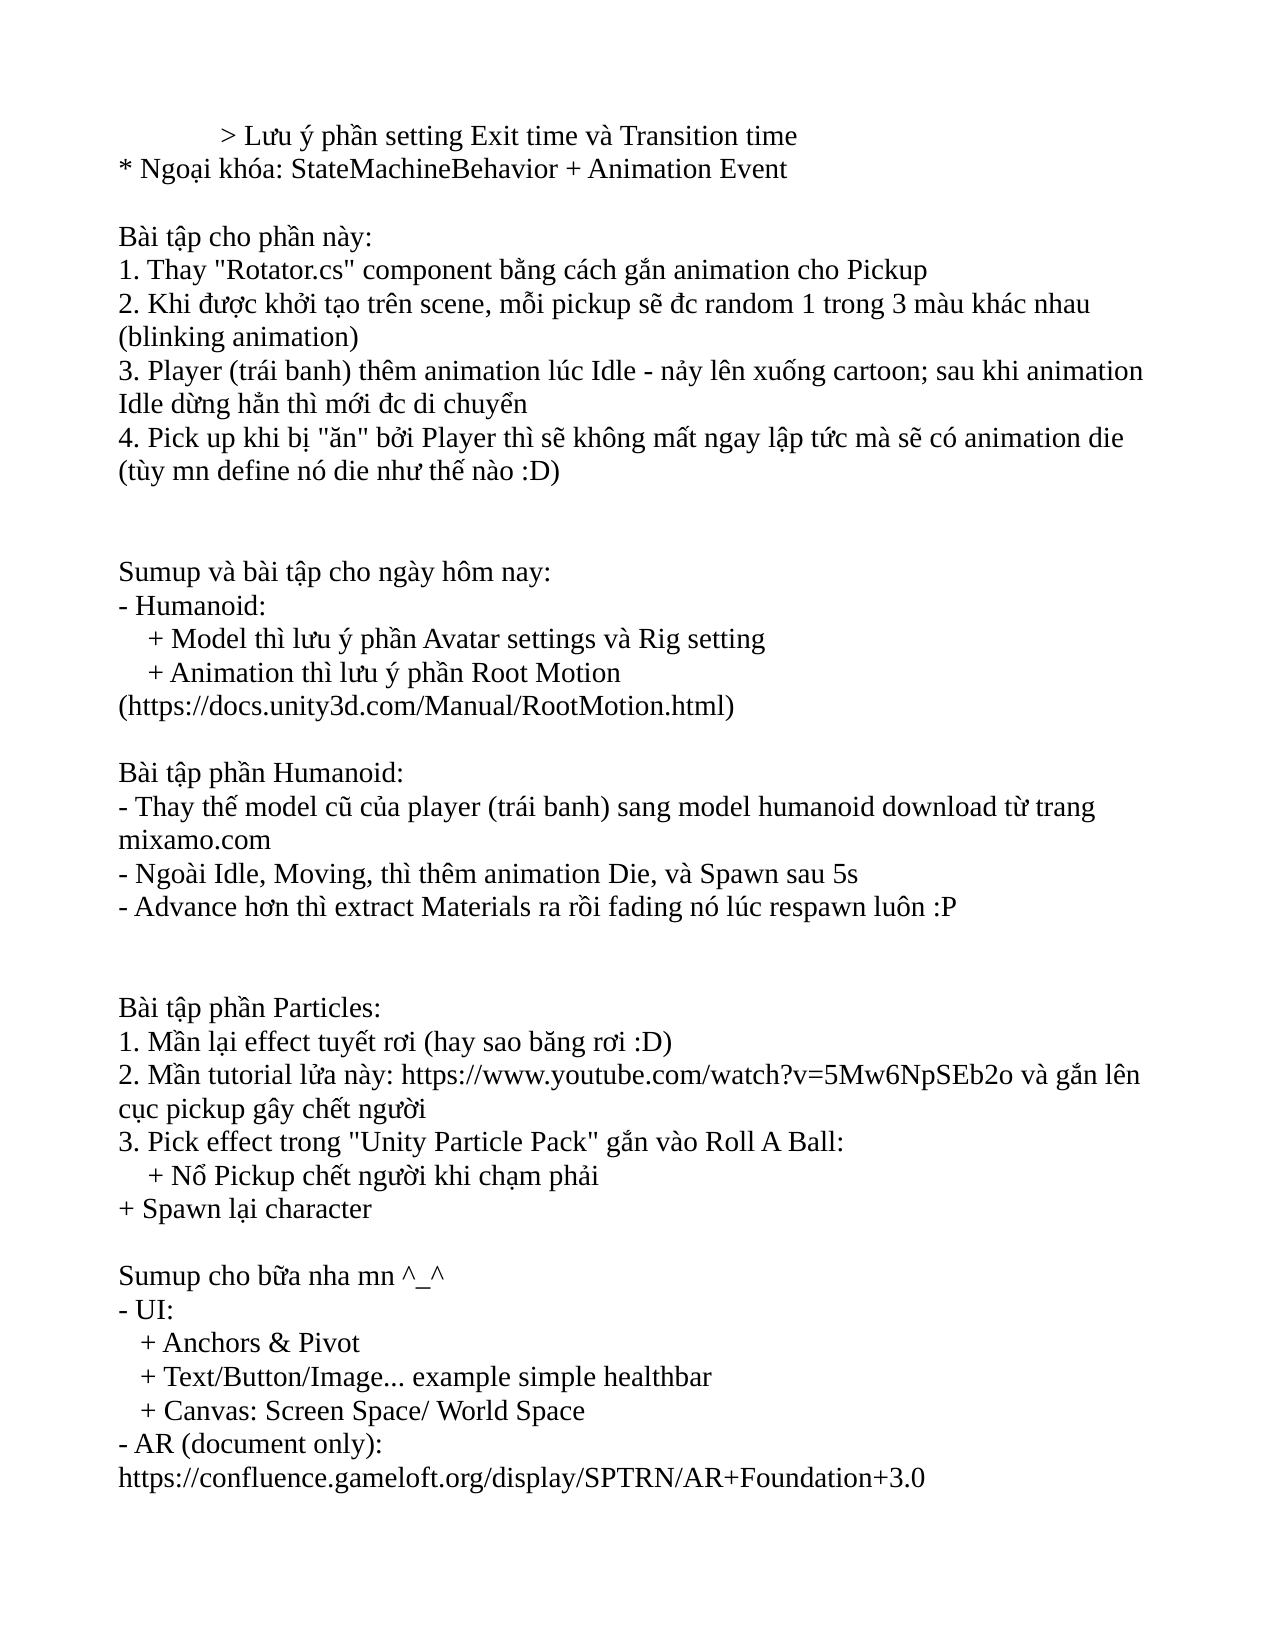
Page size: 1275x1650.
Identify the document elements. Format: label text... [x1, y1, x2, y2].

text 2. Mần tutorial lửa này: https://www.youtube.com/watch?v=5Mw6NpSEb2o và gắn lên cục pickup gây chết người [118, 1057, 1157, 1124]
text + Text/Button/Image... example simple healthbar [118, 1359, 1157, 1393]
text Bài tập phần Particles: [118, 990, 1157, 1024]
text Sumup và bài tập cho ngày hôm nay: [118, 554, 1157, 588]
text + Spawn lại character [118, 1191, 1157, 1225]
text + Canvas: Screen Space/ World Space [118, 1393, 1157, 1426]
text Bài tập phần Humanoid: [118, 755, 1157, 789]
text * Ngoại khóa: StateMachineBehavior + Animation Event [118, 152, 1157, 185]
text 1. Thay "Rotator.cs" component bằng cách gắn animation cho Pickup [118, 252, 1157, 286]
text - UI: [118, 1292, 1157, 1326]
text > Lưu ý phần setting Exit time và Transition time [118, 118, 1157, 152]
text + Nổ Pickup chết người khi chạm phải [118, 1158, 1157, 1191]
text Bài tập cho phần này: [118, 219, 1157, 252]
text + Animation thì lưu ý phần Root Motion (https://docs.unity3d.com/Manual/RootMotion.html) [118, 655, 1157, 722]
text - Ngoài Idle, Moving, thì thêm animation Die, và Spawn sau 5s [118, 856, 1157, 889]
text 4. Pick up khi bị "ăn" bởi Player thì sẽ không mất ngay lập tức mà sẽ có animation die (tùy mn define nó die như thế nào :D) [118, 420, 1157, 487]
text + Model thì lưu ý phần Avatar settings và Rig setting [118, 621, 1157, 655]
text - Thay thế model cũ của player (trái banh) sang model humanoid download từ trang mixamo.com [118, 789, 1157, 856]
text 1. Mần lại effect tuyết rơi (hay sao băng rơi :D) [118, 1024, 1157, 1057]
text Sumup cho bữa nha mn ^_^ [118, 1258, 1157, 1292]
text - Advance hơn thì extract Materials ra rồi fading nó lúc respawn luôn :P [118, 889, 1157, 923]
text 3. Pick effect trong "Unity Particle Pack" gắn vào Roll A Ball: [118, 1124, 1157, 1158]
text + Anchors & Pivot [118, 1326, 1157, 1359]
text - AR (document only): https://confluence.gameloft.org/display/SPTRN/AR+Foundation+3.0 [118, 1426, 1157, 1493]
text 3. Player (trái banh) thêm animation lúc Idle - nảy lên xuống cartoon; sau khi animation Idle dừng hẳn thì mới đc di chuyển [118, 353, 1157, 420]
text 2. Khi được khởi tạo trên scene, mỗi pickup sẽ đc random 1 trong 3 màu khác nhau (blinking animation) [118, 286, 1157, 353]
text - Humanoid: [118, 588, 1157, 621]
